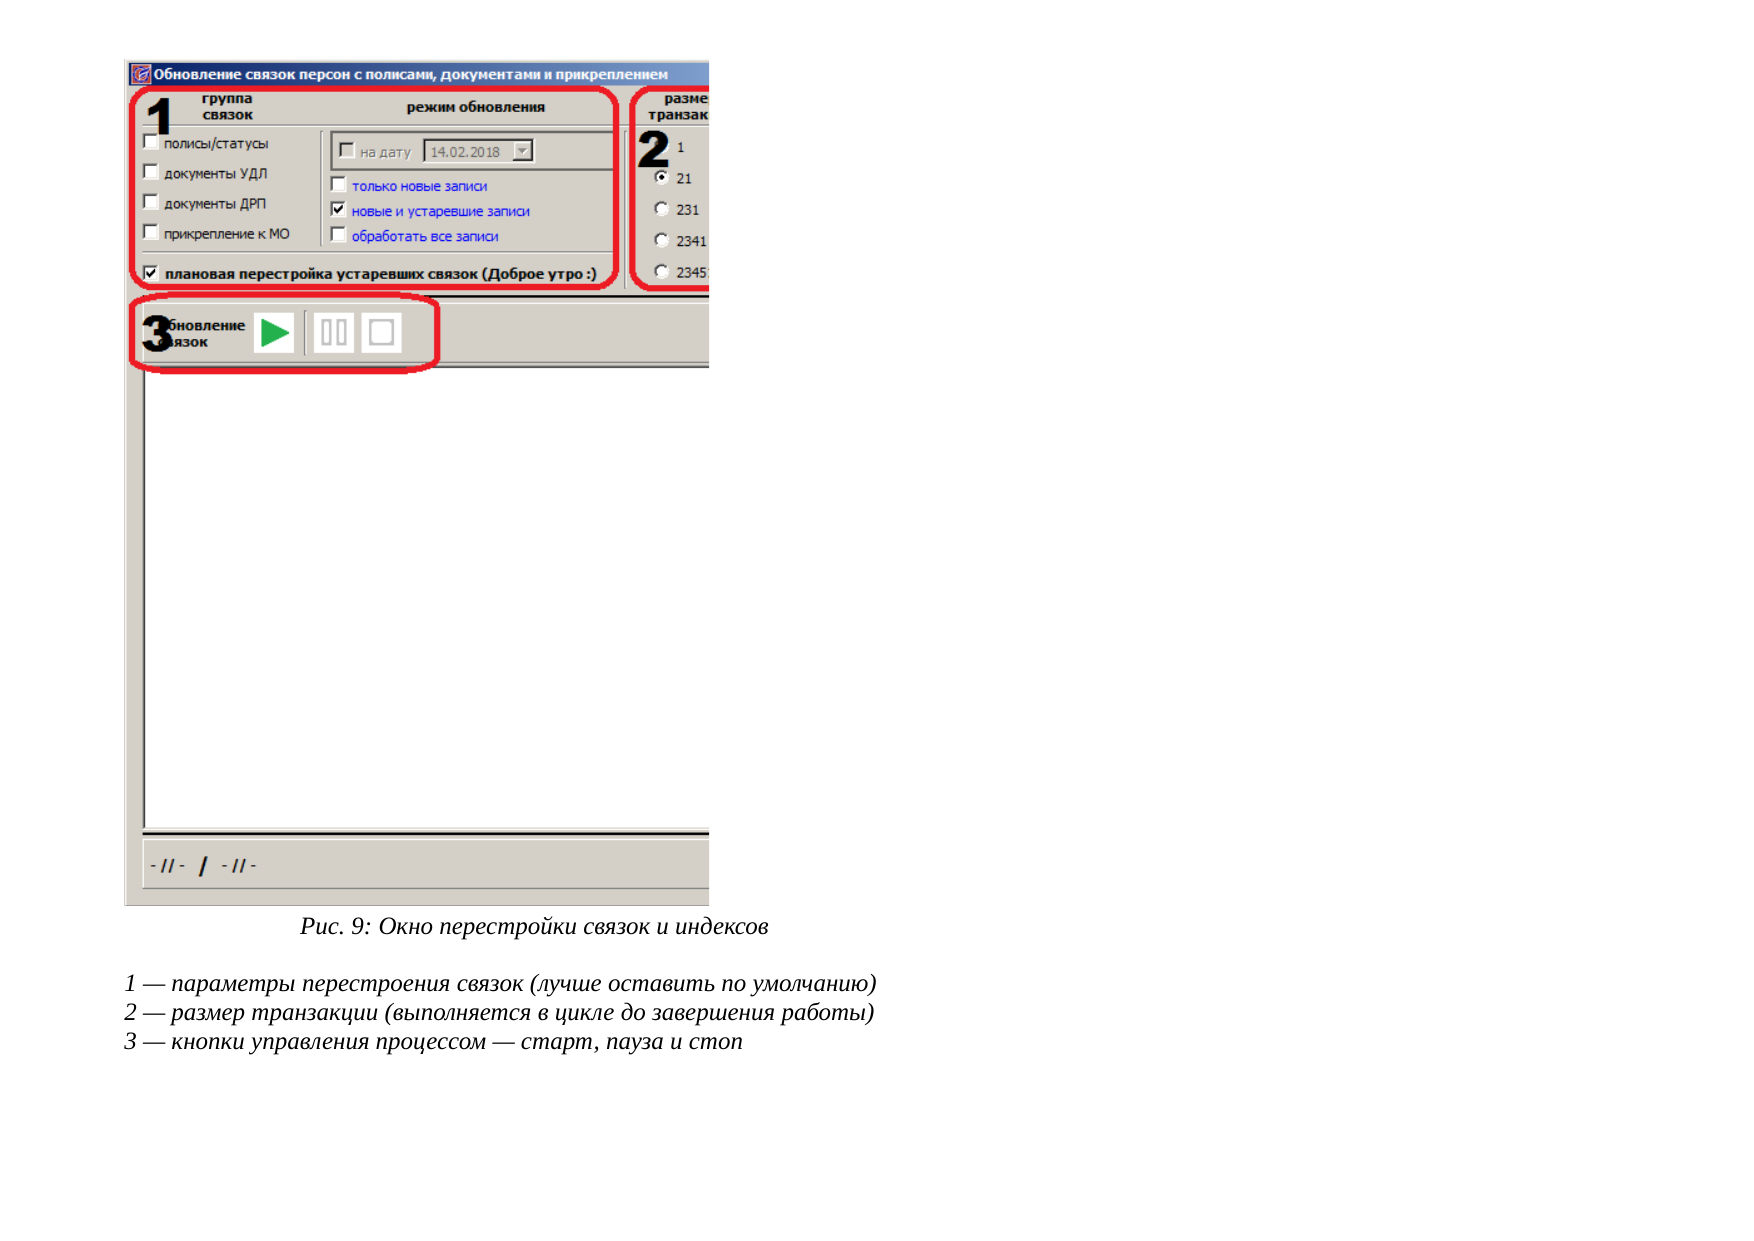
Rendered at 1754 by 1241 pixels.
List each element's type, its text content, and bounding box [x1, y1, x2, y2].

list 2 — размер транзакции (выполняется в цикле до завершения работы) [124, 997, 709, 1026]
list Рис. 9: Окно перестройки связок и индексов [124, 906, 709, 939]
list 1 — параметры перестроения связок (лучше оставить по умолчанию) [124, 968, 709, 997]
list 3 — кнопки управления процессом — старт, пауза и стоп [124, 1026, 709, 1054]
